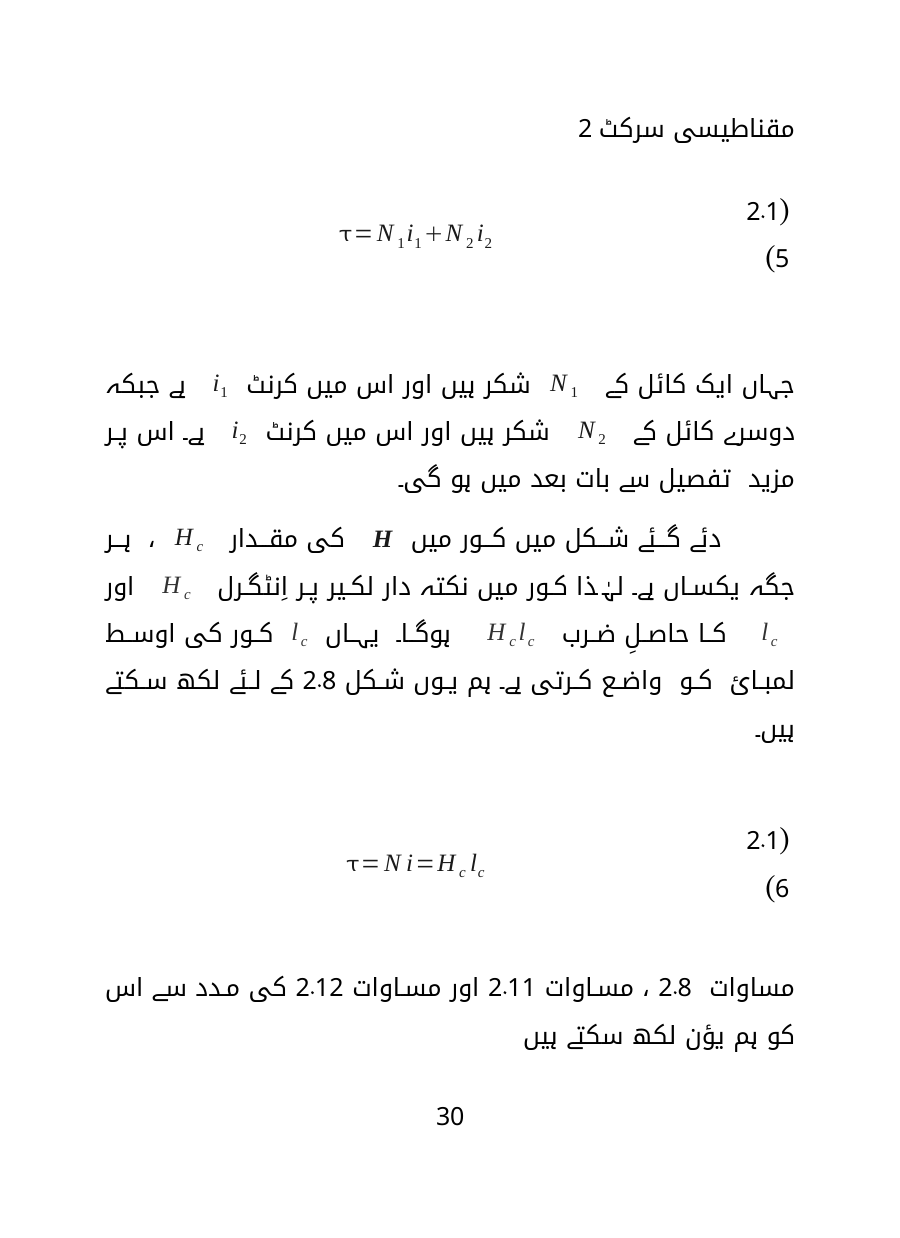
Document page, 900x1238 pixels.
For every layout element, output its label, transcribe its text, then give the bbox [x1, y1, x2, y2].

text جہاں ایک کائل کے شکر ہیں اور اس میں کرنٹ ہے جبکہ دوسرے کائل کے شکر ہیں اور اس میں کرنٹ ہے۔ اس پر مزید تفصیل سے بات بعد میں ہو گی۔ [105, 361, 795, 503]
table_header [105, 812, 718, 931]
table_header (2.16) [718, 812, 795, 931]
table_header [105, 183, 718, 301]
text مساوات 2.8 ، مساوات 2.11 اور مساوات 2.12 کی مدد سے اس کو ہم یؤن لکھ سکتے ہیں [105, 964, 795, 1059]
table_header (2.15) [718, 183, 795, 301]
text دئے گئے شکل میں کور میں کی مقدار ، ہر جگہ یکساں ہے۔ لہٰذا کور میں نکتہ دار لکیر پر اِنٹگرل اور کا حاصلِ ضرب ہوگا۔ یہاںکور کی اوسط لمبائ کو واضع کرتی ہے۔ ہم یوں شکل 2.8 کے لئے لکھ سکتے ہیں۔ [105, 516, 795, 753]
